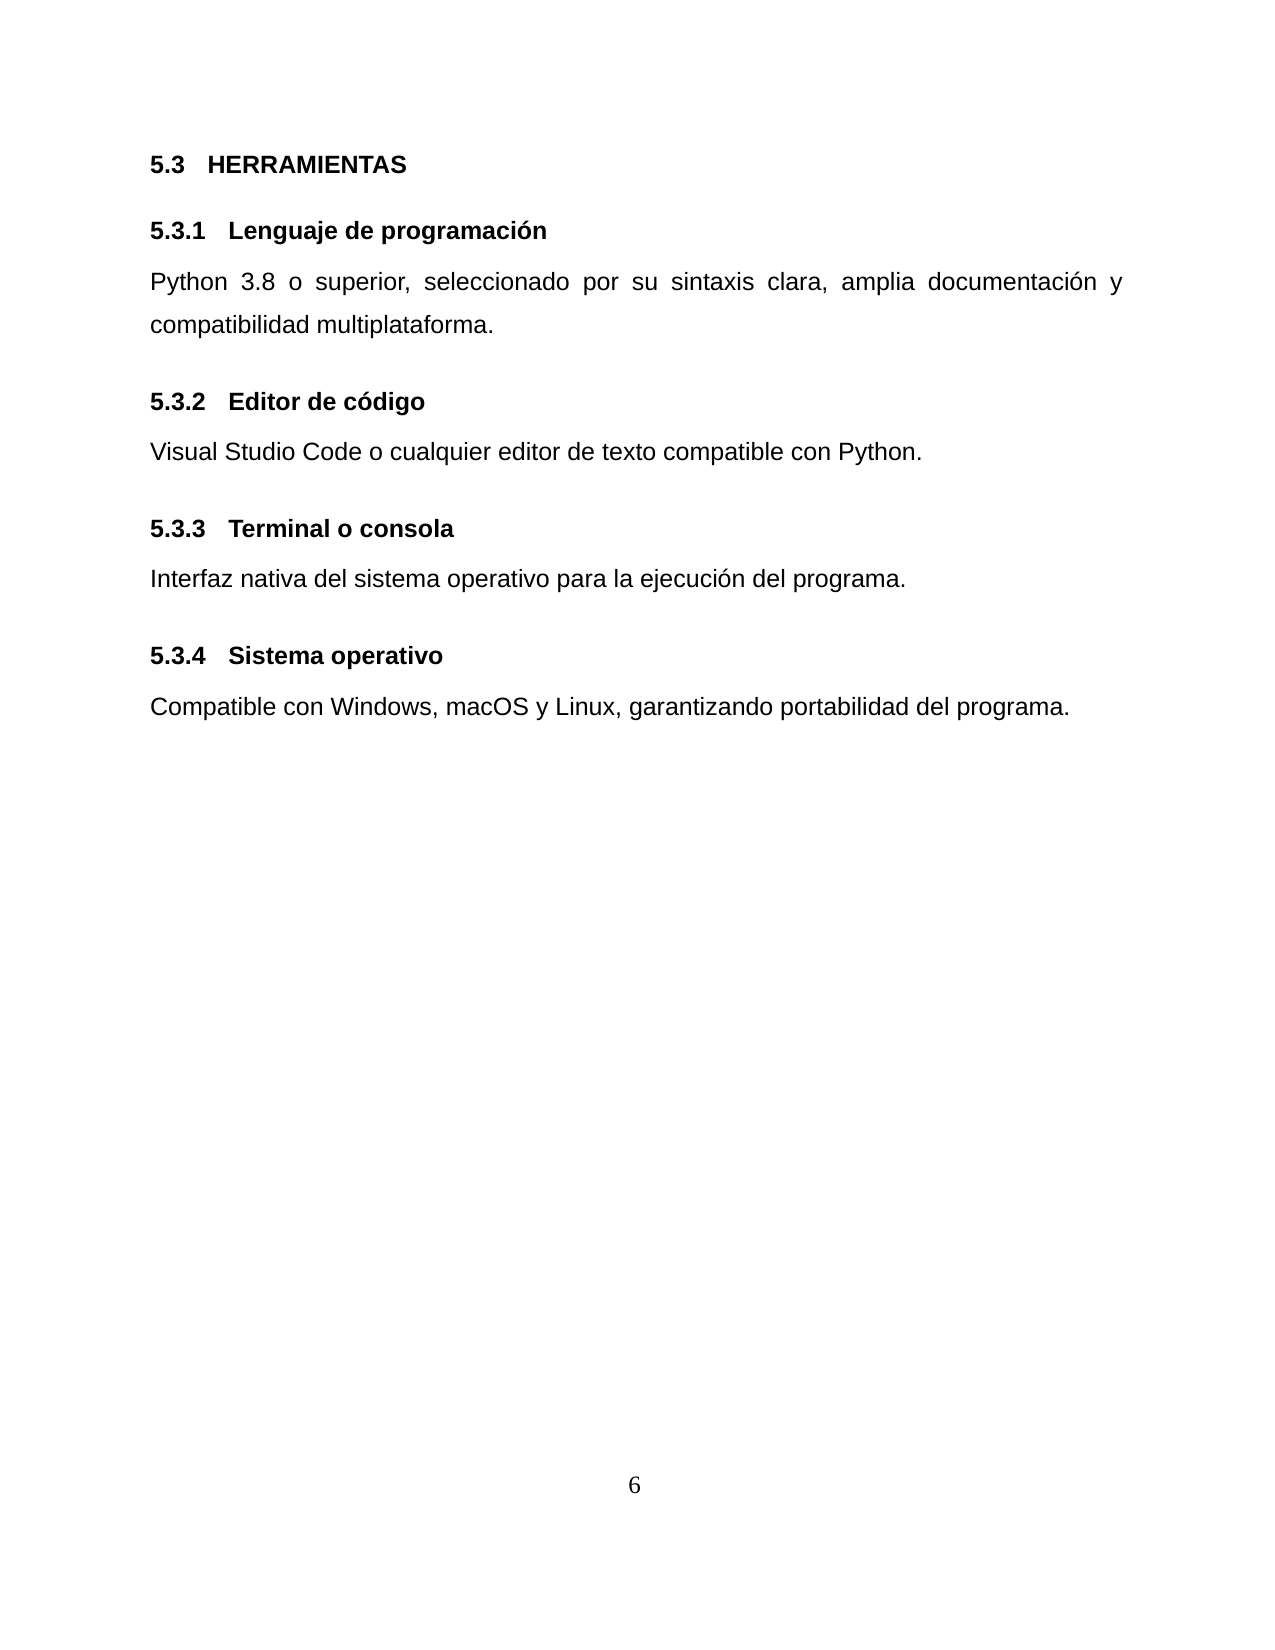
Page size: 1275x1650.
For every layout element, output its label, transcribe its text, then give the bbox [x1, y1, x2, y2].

subtitle Lenguaje de programación [150, 216, 1125, 245]
subtitle Terminal o consola [150, 514, 1125, 543]
text Visual Studio Code o cualquier editor de texto compatible con Python. [150, 437, 1125, 466]
subtitle Editor de código [150, 387, 1125, 415]
text Interfaz nativa del sistema operativo para la ejecución del programa. [150, 564, 1125, 593]
text Python 3.8 o superior, seleccionado por su sintaxis clara, amplia documentación y compatibilidad multiplataforma. [150, 266, 1125, 338]
text Compatible con Windows, macOS y Linux, garantizando portabilidad del programa. [150, 691, 1125, 720]
subtitle Sistema operativo [150, 641, 1125, 670]
subtitle HERRAMIENTAS [150, 150, 1125, 179]
